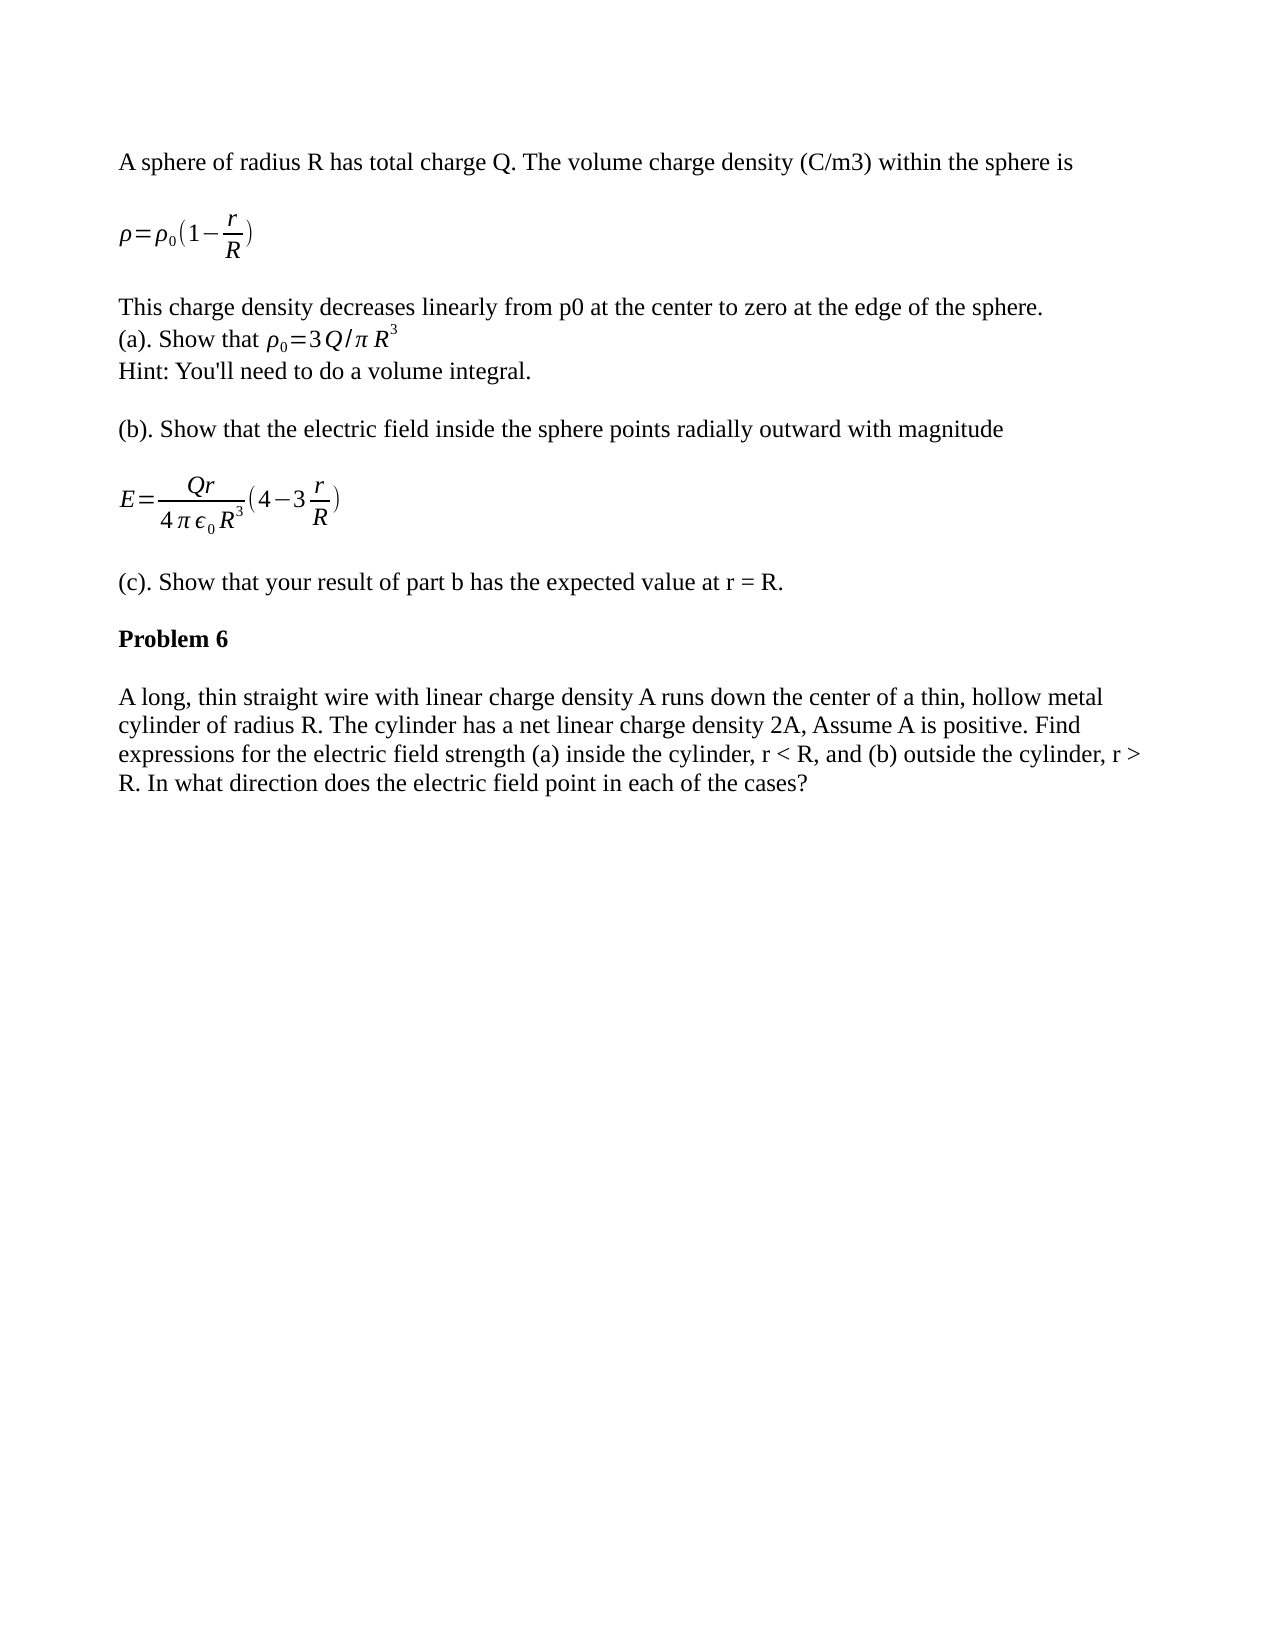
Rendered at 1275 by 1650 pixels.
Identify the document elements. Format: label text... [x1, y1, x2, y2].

text Problem 6 [118, 624, 1157, 653]
text A sphere of radius R has total charge Q. The volume charge density (C/m3) within the sphere is [118, 147, 1157, 176]
text Hint: You'll need to do a volume integral. [118, 356, 1157, 385]
text (b). Show that the electric field inside the sphere points radially outward with magnitude [118, 414, 1157, 442]
text A long, thin straight wire with linear charge density A runs down the center of a thin, hollow metal cylinder of radius R. The cylinder has a net linear charge density 2A, Assume A is positive. Find expressions for the electric field strength (a) inside the cylinder, r < R, and (b) outside the cylinder, r > R. In what direction does the electric field point in each of the cases? [118, 682, 1157, 797]
text (a). Show that [118, 321, 1157, 356]
text (c). Show that your result of part b has the expected value at r = R. [118, 567, 1157, 595]
text This charge density decreases linearly from p0 at the center to zero at the edge of the sphere. [118, 292, 1157, 321]
